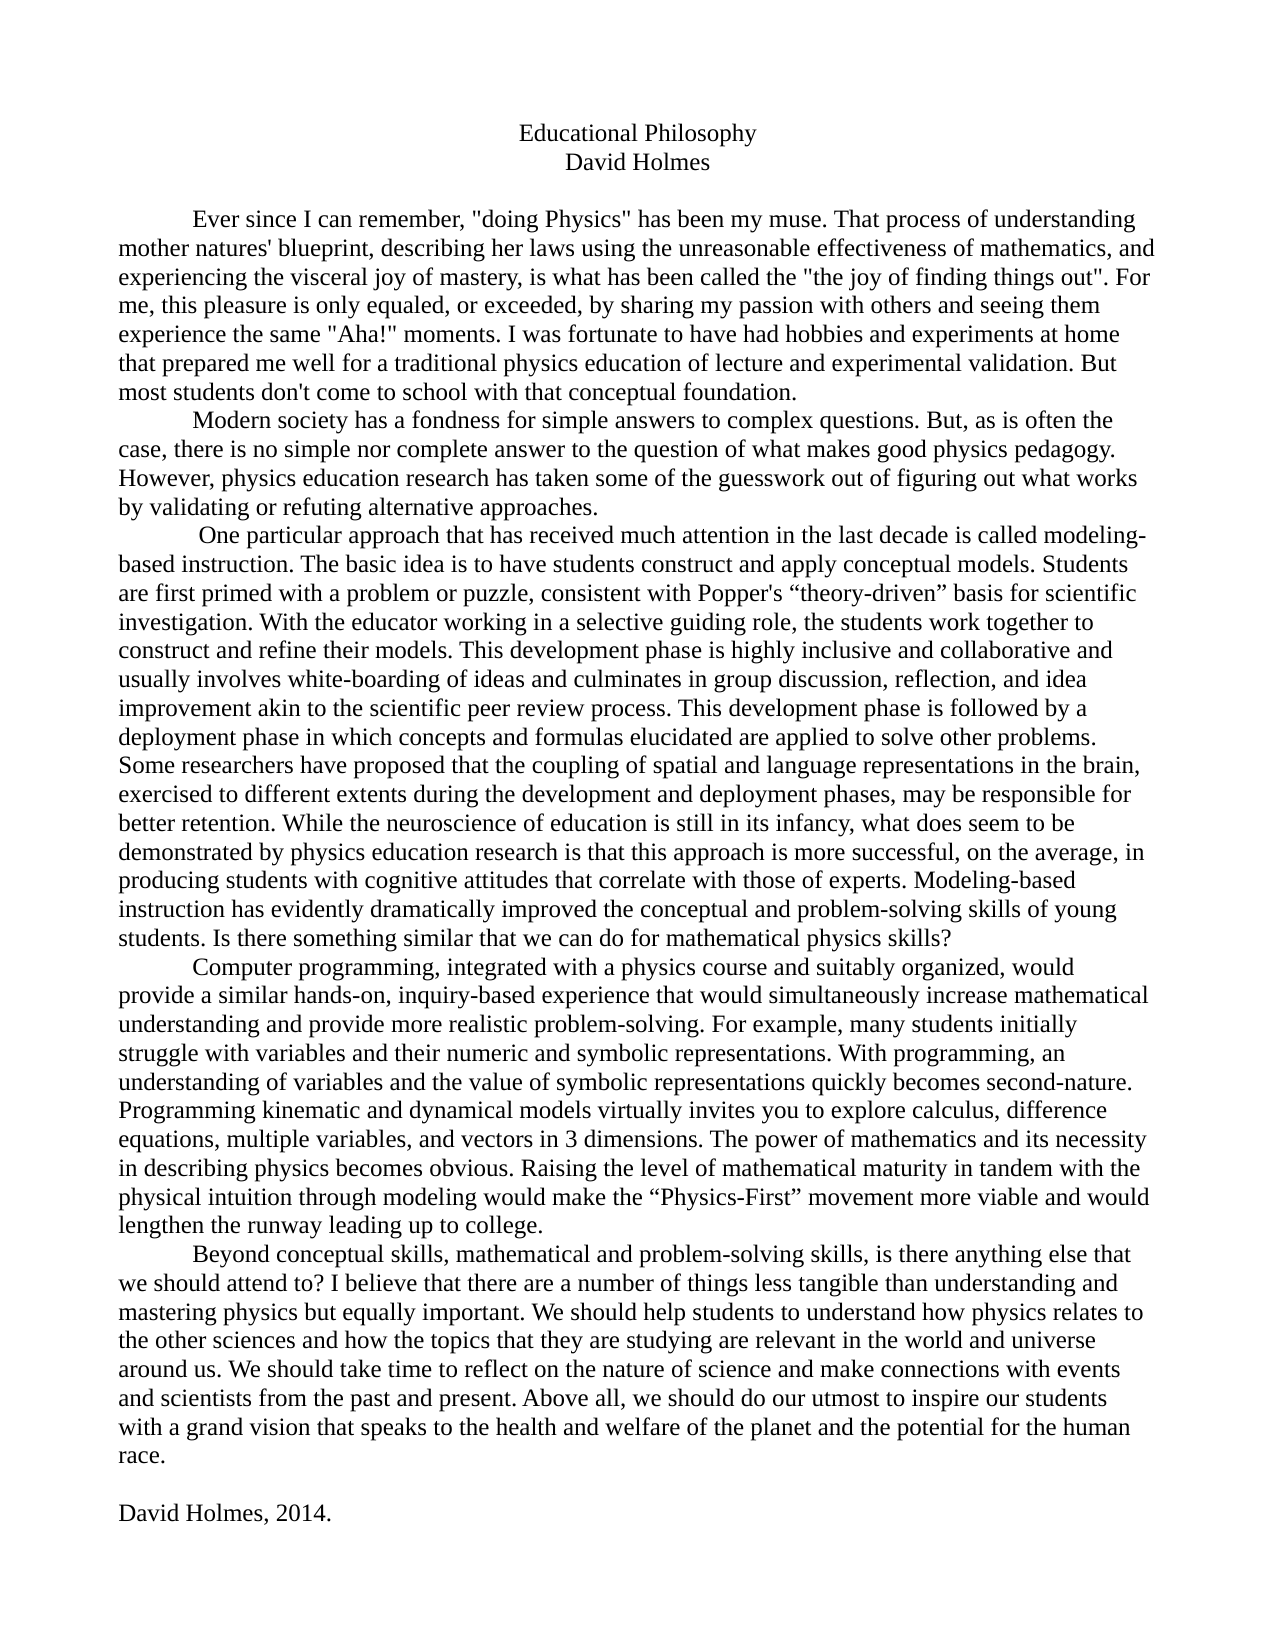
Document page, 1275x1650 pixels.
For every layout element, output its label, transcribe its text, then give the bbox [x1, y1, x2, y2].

text Ever since I can remember, "doing Physics" has been my muse. That process of understanding mother natures' blueprint, describing her laws using the unreasonable effectiveness of mathematics, and experiencing the visceral joy of mastery, is what has been called the "the joy of finding things out". For me, this pleasure is only equaled, or exceeded, by sharing my passion with others and seeing them experience the same "Aha!" moments. I was fortunate to have had hobbies and experiments at home that prepared me well for a traditional physics education of lecture and experimental validation. But most students don't come to school with that conceptual foundation. [118, 204, 1157, 406]
text Educational Philosophy [118, 118, 1157, 147]
text David Holmes [118, 147, 1157, 176]
text David Holmes, 2014. [118, 1498, 1157, 1527]
text Beyond conceptual skills, mathematical and problem-solving skills, is there anything else that we should attend to? I believe that there are a number of things less tangible than understanding and mastering physics but equally important. We should help students to understand how physics relates to the other sciences and how the topics that they are studying are relevant in the world and universe around us. We should take time to reflect on the nature of science and make connections with events and scientists from the past and present. Above all, we should do our utmost to inspire our students with a grand vision that speaks to the health and welfare of the planet and the potential for the human race. [118, 1239, 1157, 1469]
text Computer programming, integrated with a physics course and suitably organized, would provide a similar hands-on, inquiry-based experience that would simultaneously increase mathematical understanding and provide more realistic problem-solving. For example, many students initially struggle with variables and their numeric and symbolic representations. With programming, an understanding of variables and the value of symbolic representations quickly becomes second-nature. Programming kinematic and dynamical models virtually invites you to explore calculus, difference equations, multiple variables, and vectors in 3 dimensions. The power of mathematics and its necessity in describing physics becomes obvious. Raising the level of mathematical maturity in tandem with the physical intuition through modeling would make the “Physics-First” movement more viable and would lengthen the runway leading up to college. [118, 952, 1157, 1239]
text One particular approach that has received much attention in the last decade is called modeling-based instruction. The basic idea is to have students construct and apply conceptual models. Students are first primed with a problem or puzzle, consistent with Popper's “theory-driven” basis for scientific investigation. With the educator working in a selective guiding role, the students work together to construct and refine their models. This development phase is highly inclusive and collaborative and usually involves white-boarding of ideas and culminates in group discussion, reflection, and idea improvement akin to the scientific peer review process. This development phase is followed by a deployment phase in which concepts and formulas elucidated are applied to solve other problems. Some researchers have proposed that the coupling of spatial and language representations in the brain, exercised to different extents during the development and deployment phases, may be responsible for better retention. While the neuroscience of education is still in its infancy, what does seem to be demonstrated by physics education research is that this approach is more successful, on the average, in producing students with cognitive attitudes that correlate with those of experts. Modeling-based instruction has evidently dramatically improved the conceptual and problem-solving skills of young students. Is there something similar that we can do for mathematical physics skills? [118, 521, 1157, 952]
text Modern society has a fondness for simple answers to complex questions. But, as is often the case, there is no simple nor complete answer to the question of what makes good physics pedagogy. However, physics education research has taken some of the guesswork out of figuring out what works by validating or refuting alternative approaches. [118, 406, 1157, 521]
